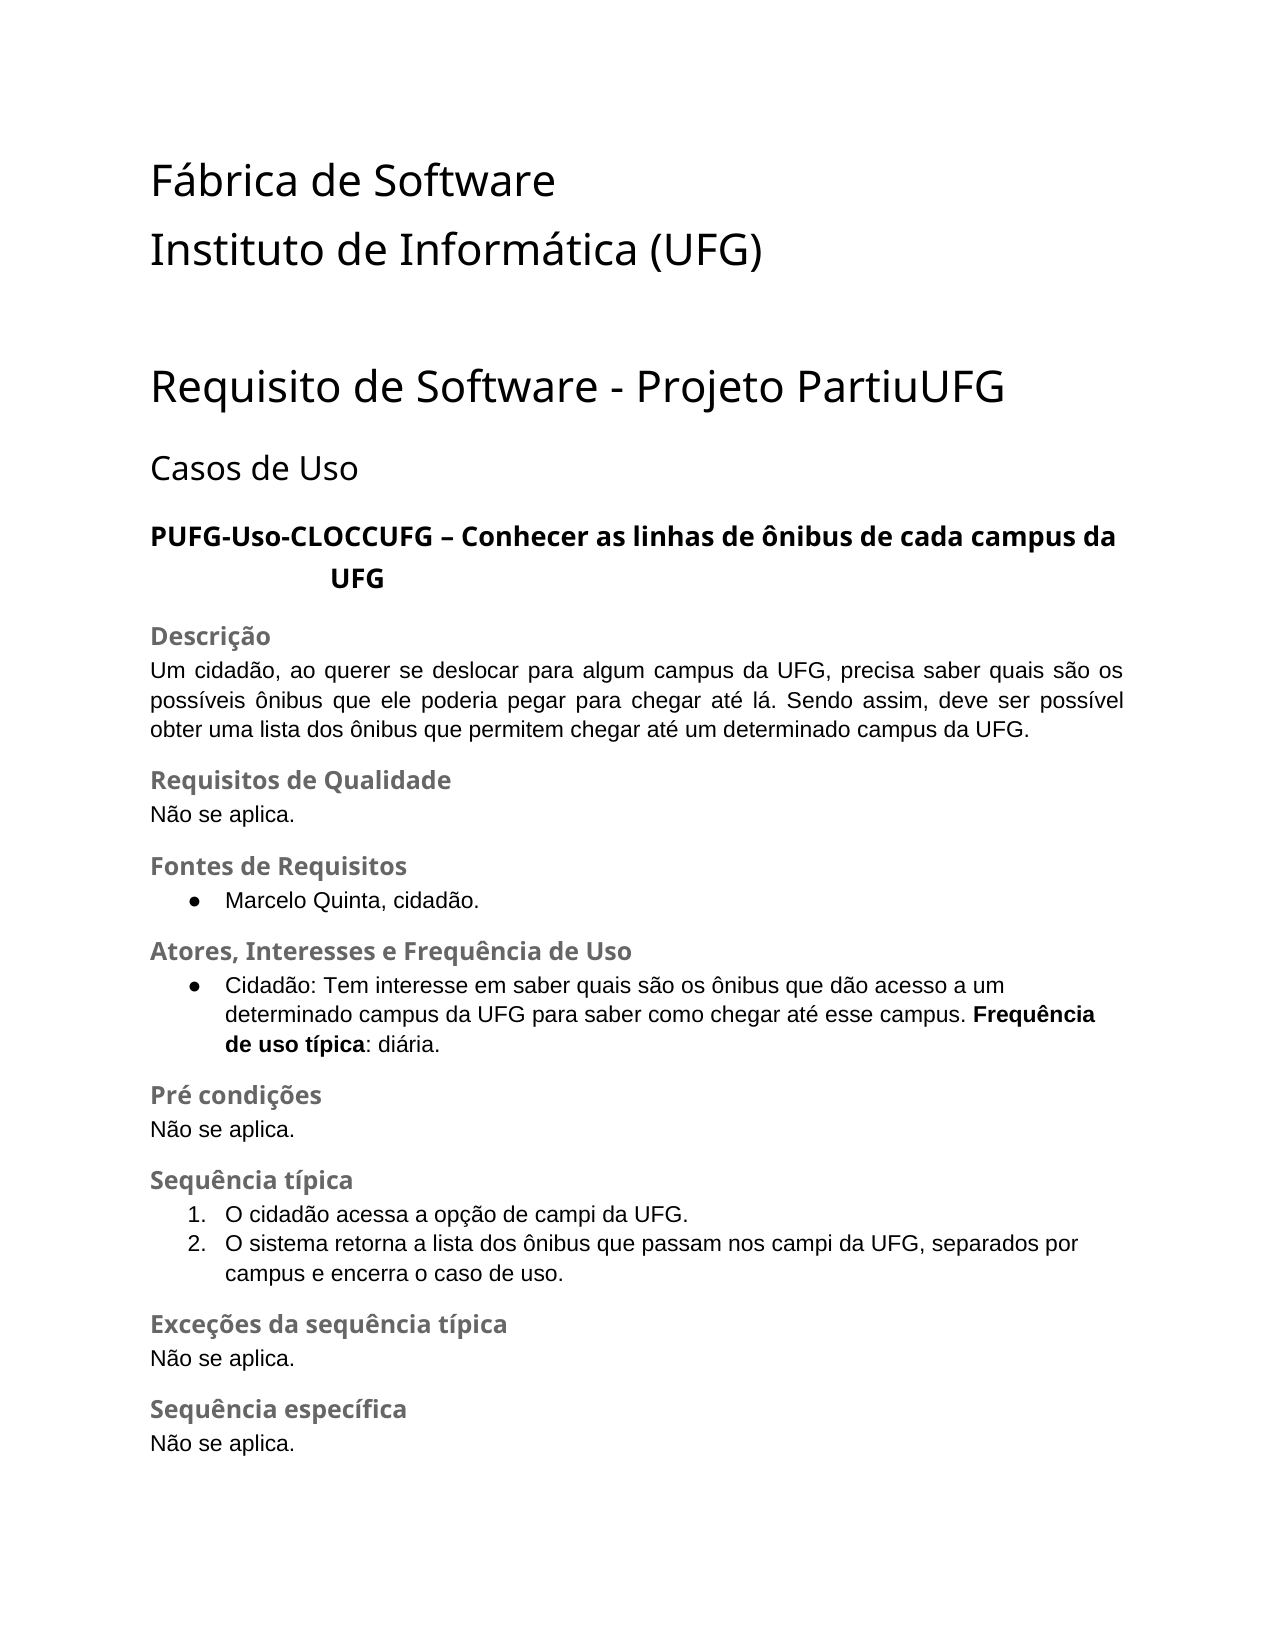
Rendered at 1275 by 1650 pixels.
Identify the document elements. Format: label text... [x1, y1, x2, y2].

subtitle Atores, Interesses e Frequência de Uso [150, 933, 1125, 967]
list Cidadão: Tem interesse em saber quais são os ônibus que dão acesso a um determinado campus da UFG para saber como chegar até esse campus. Frequência de uso típica: diária. [187, 973, 1125, 1057]
text Não se aplica. [150, 802, 1125, 828]
list O sistema retorna a lista dos ônibus que passam nos campi da UFG, separados por campus e encerra o caso de uso. [187, 1231, 1125, 1286]
text Um cidadão, ao querer se deslocar para algum campus da UFG, precisa saber quais são os possíveis ônibus que ele poderia pegar para chegar até lá. Sendo assim, deve ser possível obter uma lista dos ônibus que permitem chegar até um determinado campus da UFG. [150, 658, 1125, 743]
title Fábrica de Software [150, 150, 1125, 209]
text Não se aplica. [150, 1117, 1125, 1142]
subtitle PUFG-Uso-CLOCCUFG – Conhecer as linhas de ônibus de cada campus da UFG [150, 518, 1125, 597]
subtitle Casos de Uso [150, 444, 1125, 490]
subtitle Sequência específica [150, 1392, 1125, 1426]
subtitle Requisitos de Qualidade [150, 763, 1125, 797]
subtitle Sequência típica [150, 1163, 1125, 1197]
subtitle Descrição [150, 619, 1125, 653]
subtitle Não se aplica. [150, 1346, 1125, 1371]
list O cidadão acessa a opção de campi da UFG. [187, 1202, 1125, 1227]
title Instituto de Informática (UFG) [150, 218, 1125, 278]
title Requisito de Software - Projeto PartiuUFG [150, 355, 1125, 415]
list Marcelo Quinta, cidadão. [187, 887, 1125, 913]
subtitle Fontes de Requisitos [150, 848, 1125, 882]
subtitle Pré condições [150, 1077, 1125, 1111]
subtitle Exceções da sequência típica [150, 1307, 1125, 1341]
text Não se aplica. [150, 1431, 1125, 1457]
